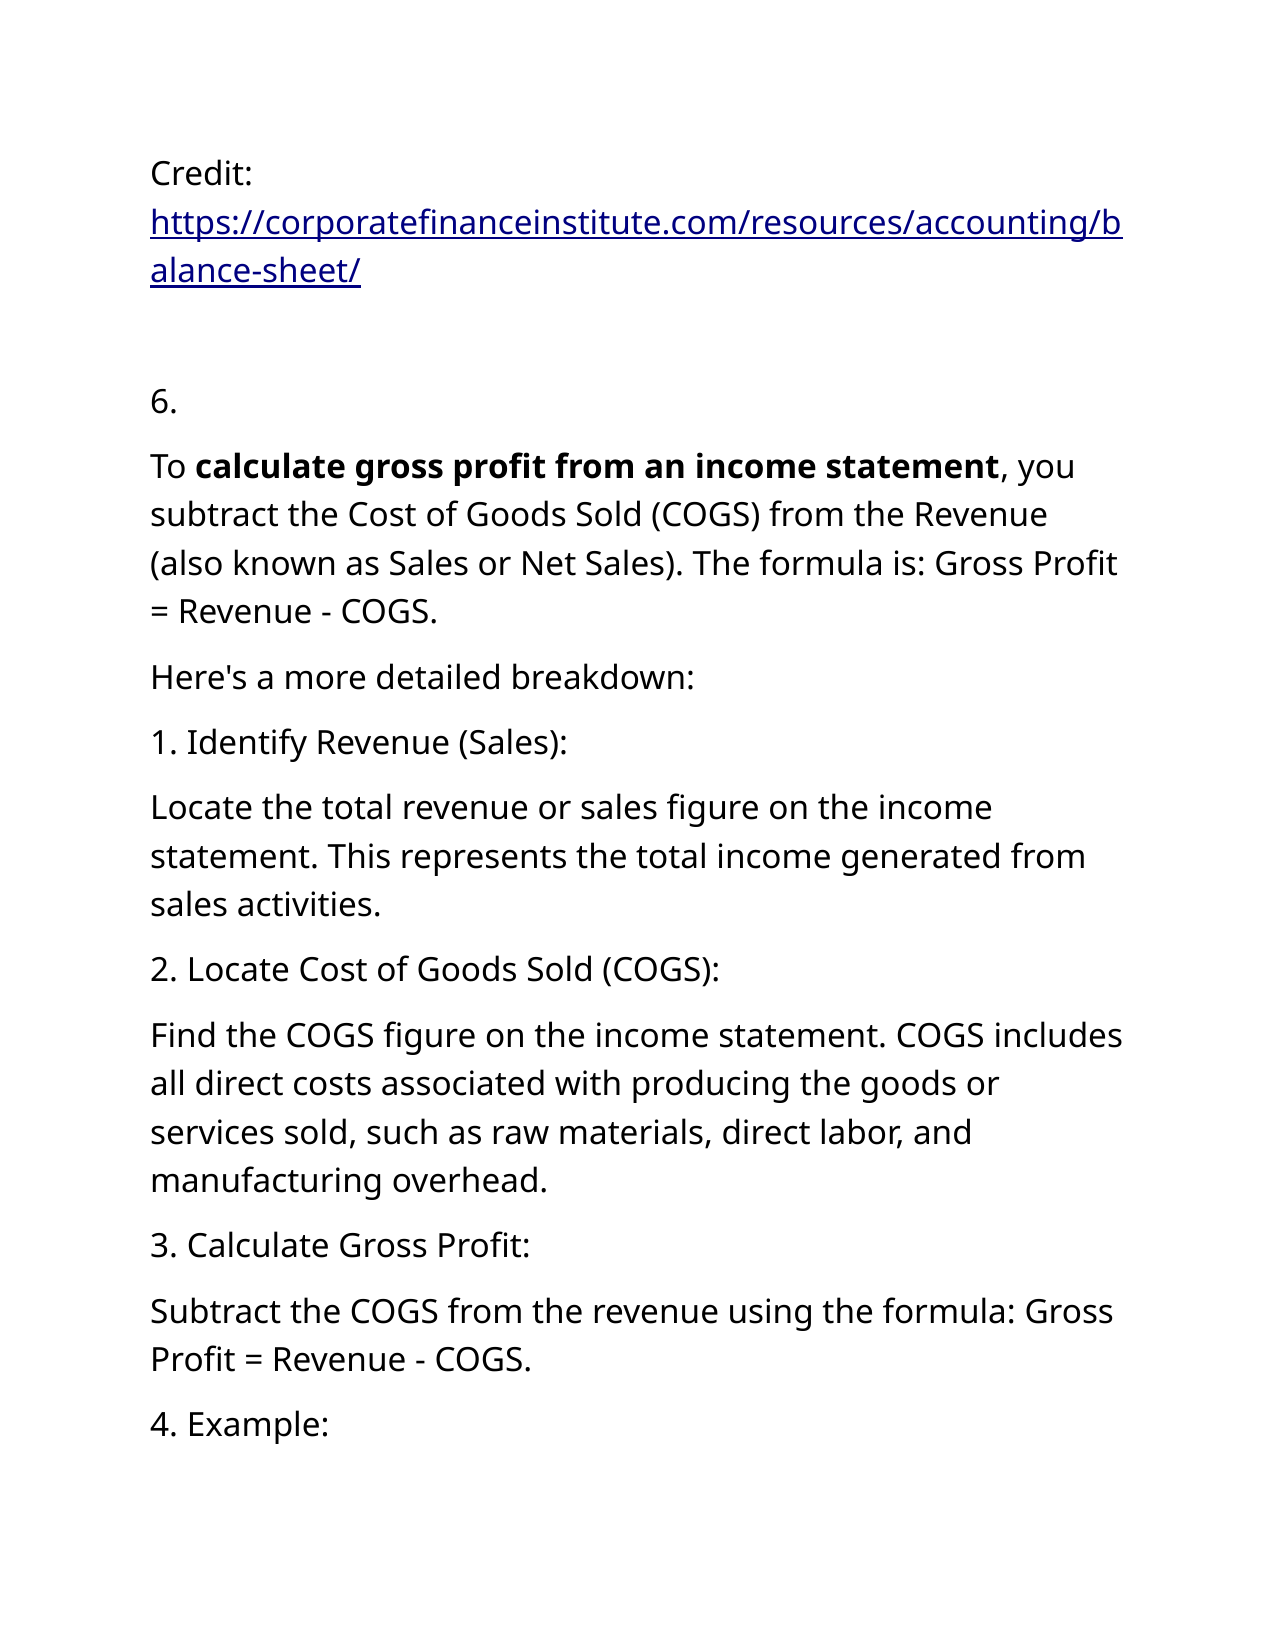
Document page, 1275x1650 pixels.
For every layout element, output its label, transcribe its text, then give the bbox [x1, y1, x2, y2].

text Locate the total revenue or sales figure on the income statement. This represents the total income generated from sales activities. [150, 784, 1125, 926]
text Subtract the COGS from the revenue using the formula: Gross Profit = Revenue - COGS. [150, 1287, 1125, 1381]
text Credit: https://corporatefinanceinstitute.com/resources/accounting/balance-sheet/ [150, 150, 1125, 292]
text Find the COGS figure on the income statement. COGS includes all direct costs associated with producing the goods or services sold, such as raw materials, direct labor, and manufacturing overhead. [150, 1011, 1125, 1202]
text 3. Calculate Gross Profit: [150, 1222, 1125, 1268]
text 1. Identify Revenue (Sales): [150, 719, 1125, 764]
text 6. [150, 377, 1125, 423]
text 2. Locate Cost of Goods Sold (COGS): [150, 946, 1125, 992]
text 4. Example: [150, 1401, 1125, 1447]
text Here's a more detailed breakdown: [150, 653, 1125, 699]
text To calculate gross profit from an income statement, you subtract the Cost of Goods Sold (COGS) from the Revenue (also known as Sales or Net Sales). The formula is: Gross Profit = Revenue - COGS. [150, 443, 1125, 634]
